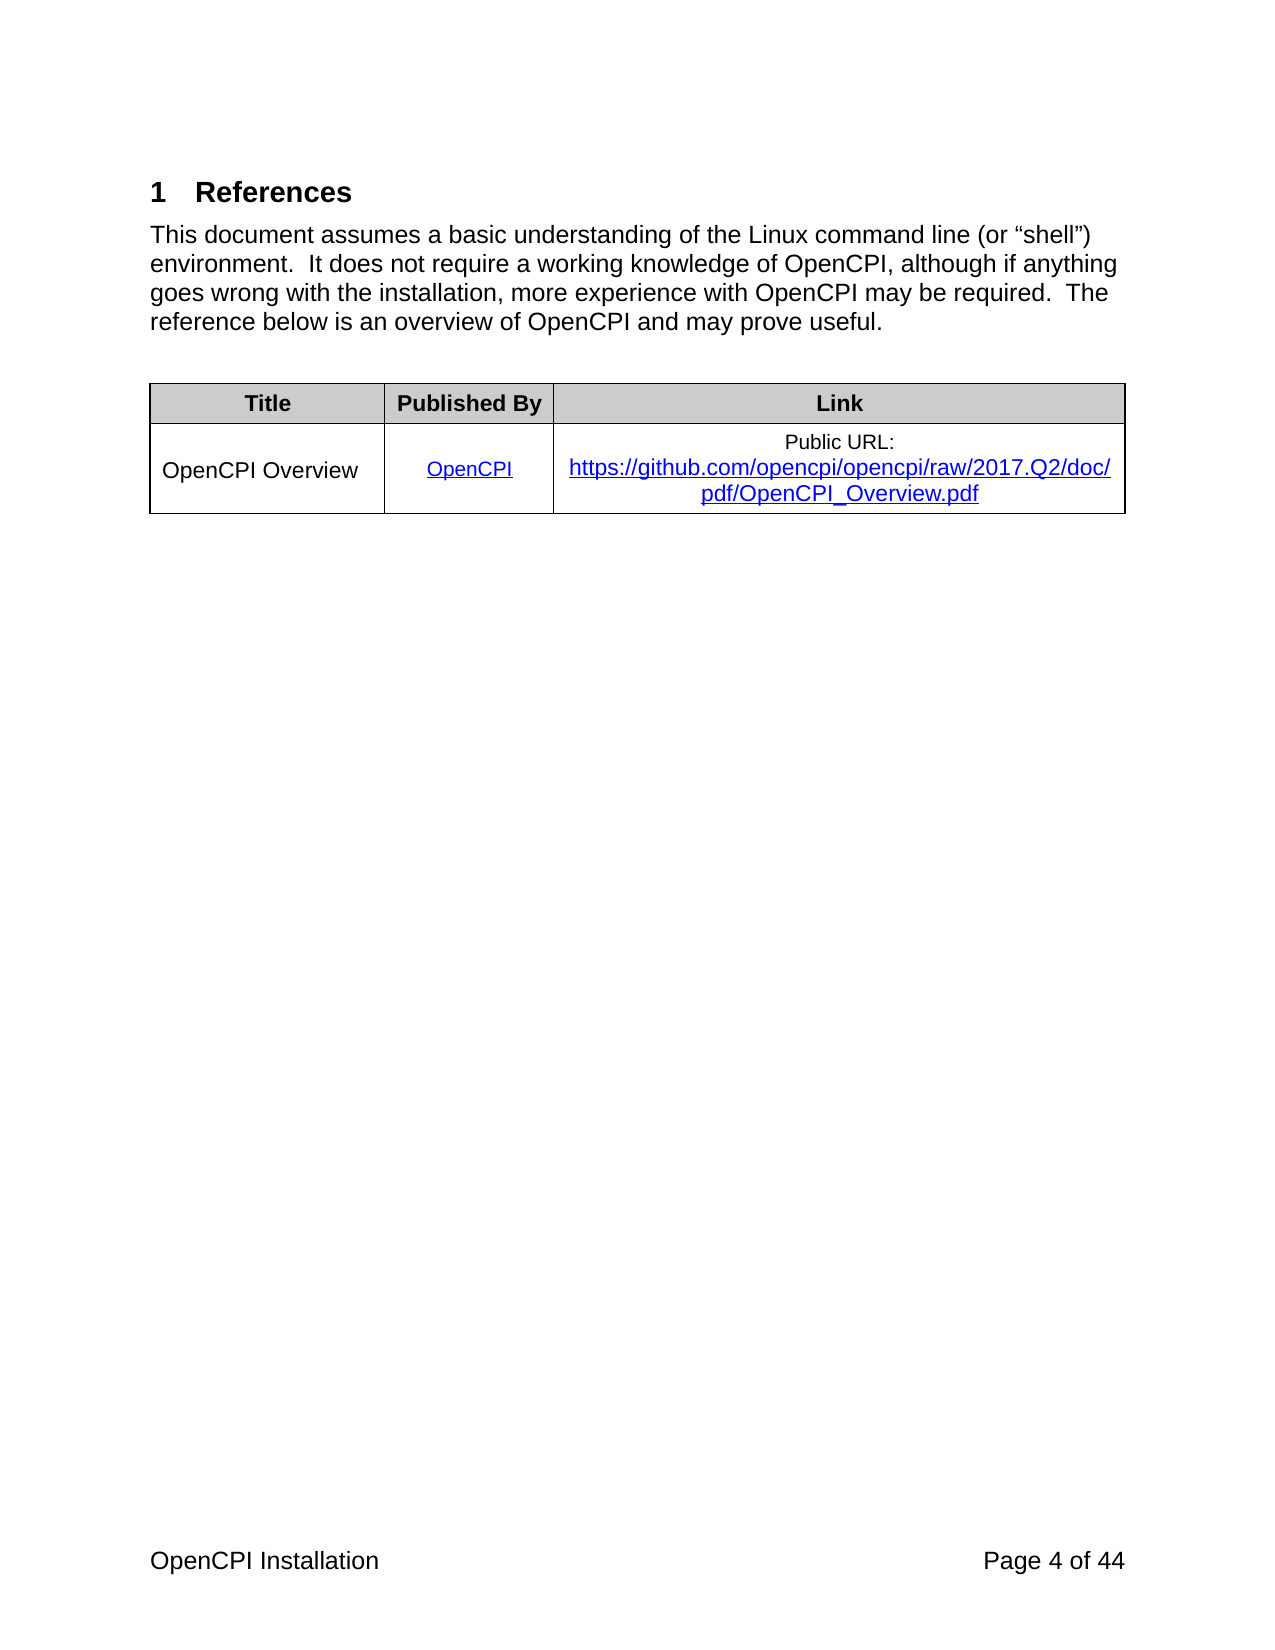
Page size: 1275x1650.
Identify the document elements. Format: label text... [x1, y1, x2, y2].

text This document assumes a basic understanding of the Linux command line (or “shell”) environment. It does not require a working knowledge of OpenCPI, although if anything goes wrong with the installation, more experience with OpenCPI may be required. The reference below is an overview of OpenCPI and may prove useful. [150, 221, 1125, 336]
subtitle References [150, 175, 1125, 208]
table_cell OpenCPI Overview [151, 424, 384, 513]
table_cell Public URL: https://github.com/opencpi/opencpi/raw/2017.Q2/doc/pdf/OpenCPI_Overview.pdf [554, 424, 1124, 513]
table_cell OpenCPI [385, 424, 553, 513]
table_header Published By [385, 384, 553, 423]
table_header Title [151, 384, 384, 423]
table_header Link [554, 384, 1124, 423]
